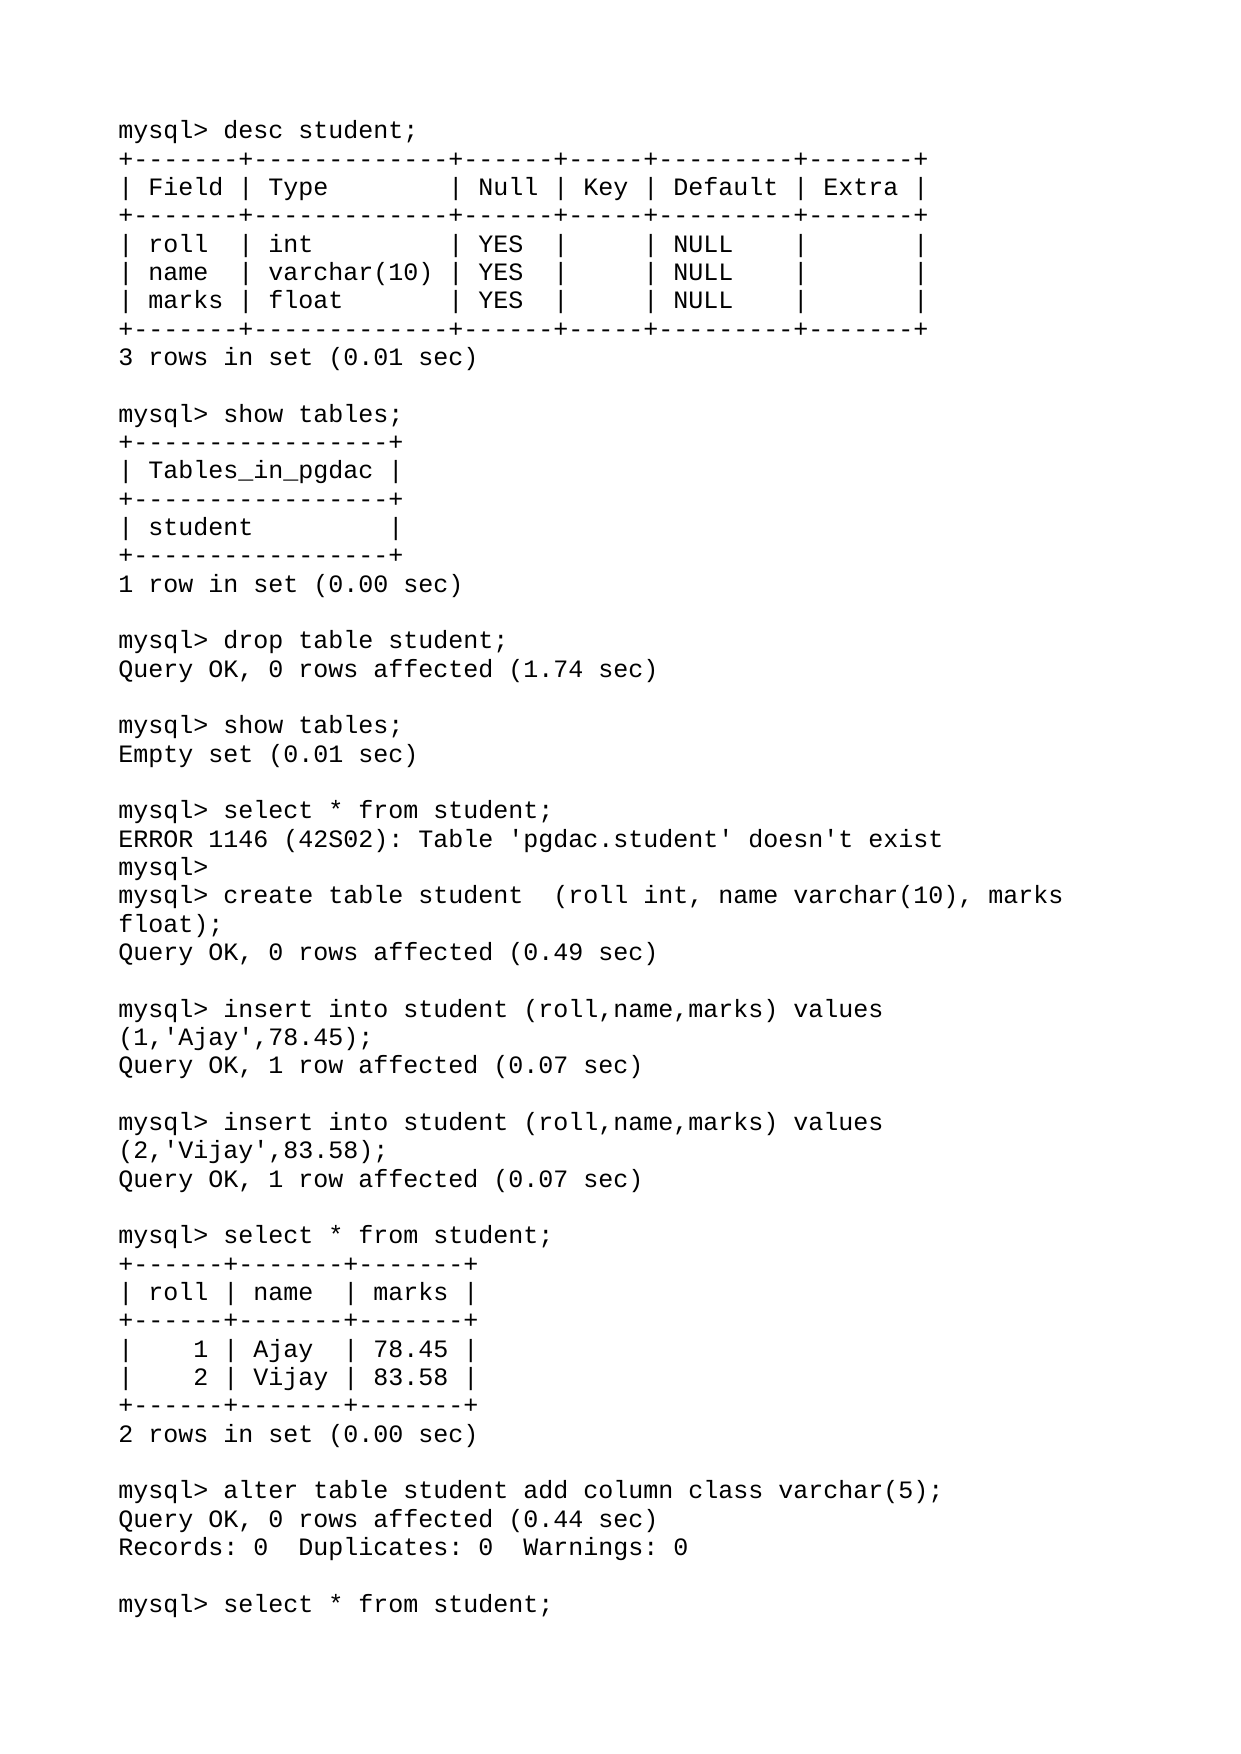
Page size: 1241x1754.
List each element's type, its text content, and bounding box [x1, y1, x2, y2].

text mysql> show tables; [118, 713, 1122, 741]
text Query OK, 1 row affected (0.07 sec) [118, 1166, 1122, 1195]
text 1 row in set (0.00 sec) [118, 571, 1122, 600]
text +-----------------+ [118, 486, 1122, 515]
text mysql> create table student (roll int, name varchar(10), marks float); [118, 883, 1122, 940]
text | Field | Type | Null | Key | Default | Extra | [118, 175, 1122, 203]
text 2 rows in set (0.00 sec) [118, 1421, 1122, 1450]
text +-------+-------------+------+-----+---------+-------+ [118, 146, 1122, 175]
text mysql> [118, 855, 1122, 883]
text mysql> desc student; [118, 118, 1122, 146]
text | name | varchar(10) | YES | | NULL | | [118, 260, 1122, 288]
text | student | [118, 515, 1122, 543]
text | marks | float | YES | | NULL | | [118, 288, 1122, 316]
text +------+-------+-------+ [118, 1393, 1122, 1421]
text mysql> alter table student add column class varchar(5); [118, 1478, 1122, 1506]
text mysql> select * from student; [118, 798, 1122, 826]
text mysql> insert into student (roll,name,marks) values (2,'Vijay',83.58); [118, 1110, 1122, 1166]
text +------+-------+-------+ [118, 1308, 1122, 1336]
text mysql> drop table student; [118, 628, 1122, 656]
text 3 rows in set (0.01 sec) [118, 345, 1122, 373]
text mysql> show tables; [118, 401, 1122, 430]
text | 2 | Vijay | 83.58 | [118, 1365, 1122, 1393]
text +-------+-------------+------+-----+---------+-------+ [118, 316, 1122, 345]
text ERROR 1146 (42S02): Table 'pgdac.student' doesn't exist [118, 826, 1122, 855]
text Query OK, 0 rows affected (1.74 sec) [118, 656, 1122, 685]
text Records: 0 Duplicates: 0 Warnings: 0 [118, 1535, 1122, 1563]
text mysql> insert into student (roll,name,marks) values (1,'Ajay',78.45); [118, 996, 1122, 1053]
text +-------+-------------+------+-----+---------+-------+ [118, 203, 1122, 231]
text +------+-------+-------+ [118, 1251, 1122, 1280]
text Empty set (0.01 sec) [118, 741, 1122, 770]
text | Tables_in_pgdac | [118, 458, 1122, 486]
text mysql> select * from student; [118, 1223, 1122, 1251]
text mysql> select * from student; [118, 1591, 1122, 1620]
text Query OK, 1 row affected (0.07 sec) [118, 1053, 1122, 1081]
text | roll | name | marks | [118, 1280, 1122, 1308]
text | 1 | Ajay | 78.45 | [118, 1336, 1122, 1365]
text | roll | int | YES | | NULL | | [118, 231, 1122, 260]
text +-----------------+ [118, 543, 1122, 571]
text Query OK, 0 rows affected (0.49 sec) [118, 940, 1122, 968]
text +-----------------+ [118, 430, 1122, 458]
text Query OK, 0 rows affected (0.44 sec) [118, 1506, 1122, 1535]
